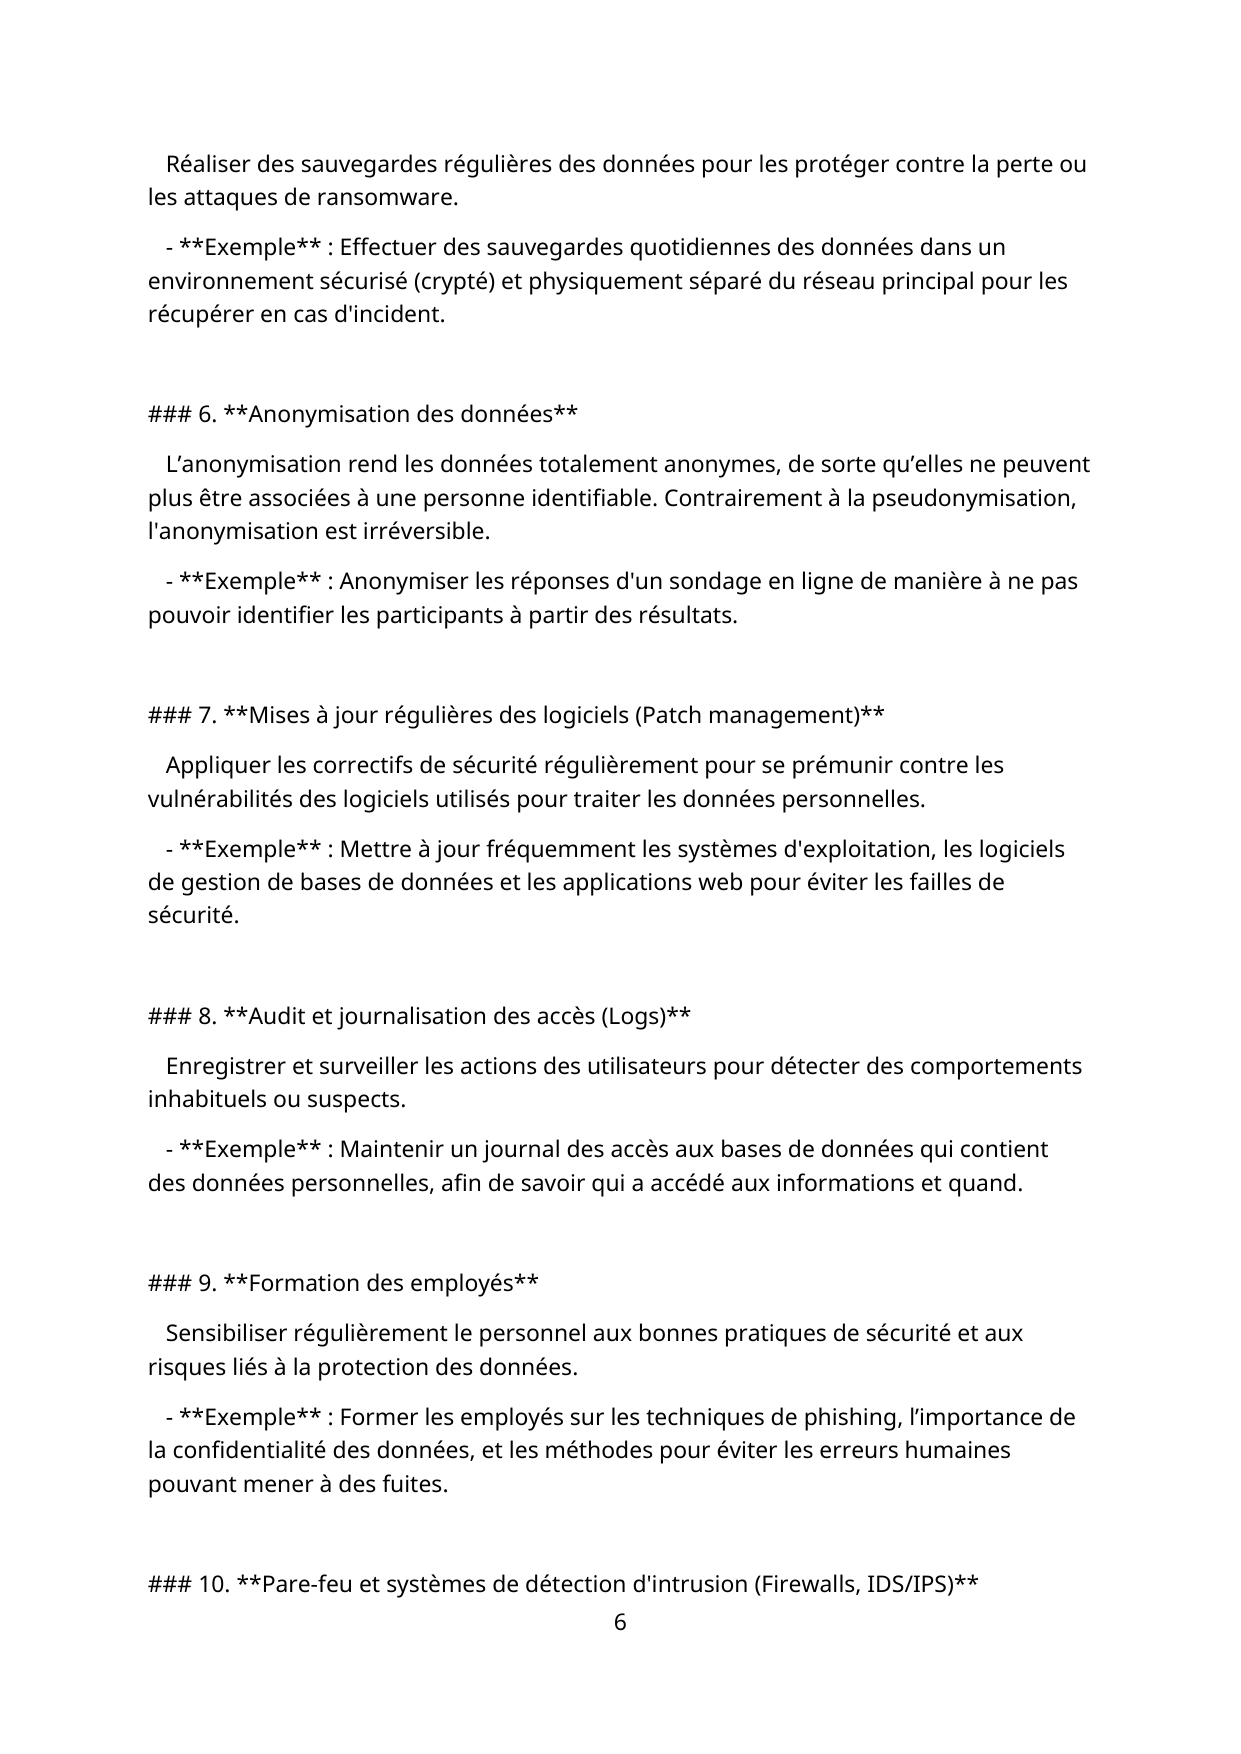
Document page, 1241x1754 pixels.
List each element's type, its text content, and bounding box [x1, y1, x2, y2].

text ### 10. **Pare-feu et systèmes de détection d'intrusion (Firewalls, IDS/IPS)** [148, 1568, 1093, 1599]
text Appliquer les correctifs de sécurité régulièrement pour se prémunir contre les vulnérabilités des logiciels utilisés pour traiter les données personnelles. [148, 749, 1093, 814]
text L’anonymisation rend les données totalement anonymes, de sorte qu’elles ne peuvent plus être associées à une personne identifiable. Contrairement à la pseudonymisation, l'anonymisation est irréversible. [148, 448, 1093, 546]
text - **Exemple** : Effectuer des sauvegardes quotidiennes des données dans un environnement sécurisé (crypté) et physiquement séparé du réseau principal pour les récupérer en cas d'incident. [148, 231, 1093, 329]
text - **Exemple** : Mettre à jour fréquemment les systèmes d'exploitation, les logiciels de gestion de bases de données et les applications web pour éviter les failles de sécurité. [148, 833, 1093, 931]
text ### 7. **Mises à jour régulières des logiciels (Patch management)** [148, 699, 1093, 730]
text ### 8. **Audit et journalisation des accès (Logs)** [148, 1000, 1093, 1031]
text ### 6. **Anonymisation des données** [148, 398, 1093, 429]
text Enregistrer et surveiller les actions des utilisateurs pour détecter des comportements inhabituels ou suspects. [148, 1050, 1093, 1114]
text - **Exemple** : Former les employés sur les techniques de phishing, l’importance de la confidentialité des données, et les méthodes pour éviter les erreurs humaines pouvant mener à des fuites. [148, 1401, 1093, 1499]
text ### 9. **Formation des employés** [148, 1267, 1093, 1298]
text Sensibiliser régulièrement le personnel aux bonnes pratiques de sécurité et aux risques liés à la protection des données. [148, 1317, 1093, 1382]
text - **Exemple** : Anonymiser les réponses d'un sondage en ligne de manière à ne pas pouvoir identifier les participants à partir des résultats. [148, 565, 1093, 630]
text Réaliser des sauvegardes régulières des données pour les protéger contre la perte ou les attaques de ransomware. [148, 148, 1093, 212]
text - **Exemple** : Maintenir un journal des accès aux bases de données qui contient des données personnelles, afin de savoir qui a accédé aux informations et quand. [148, 1133, 1093, 1198]
